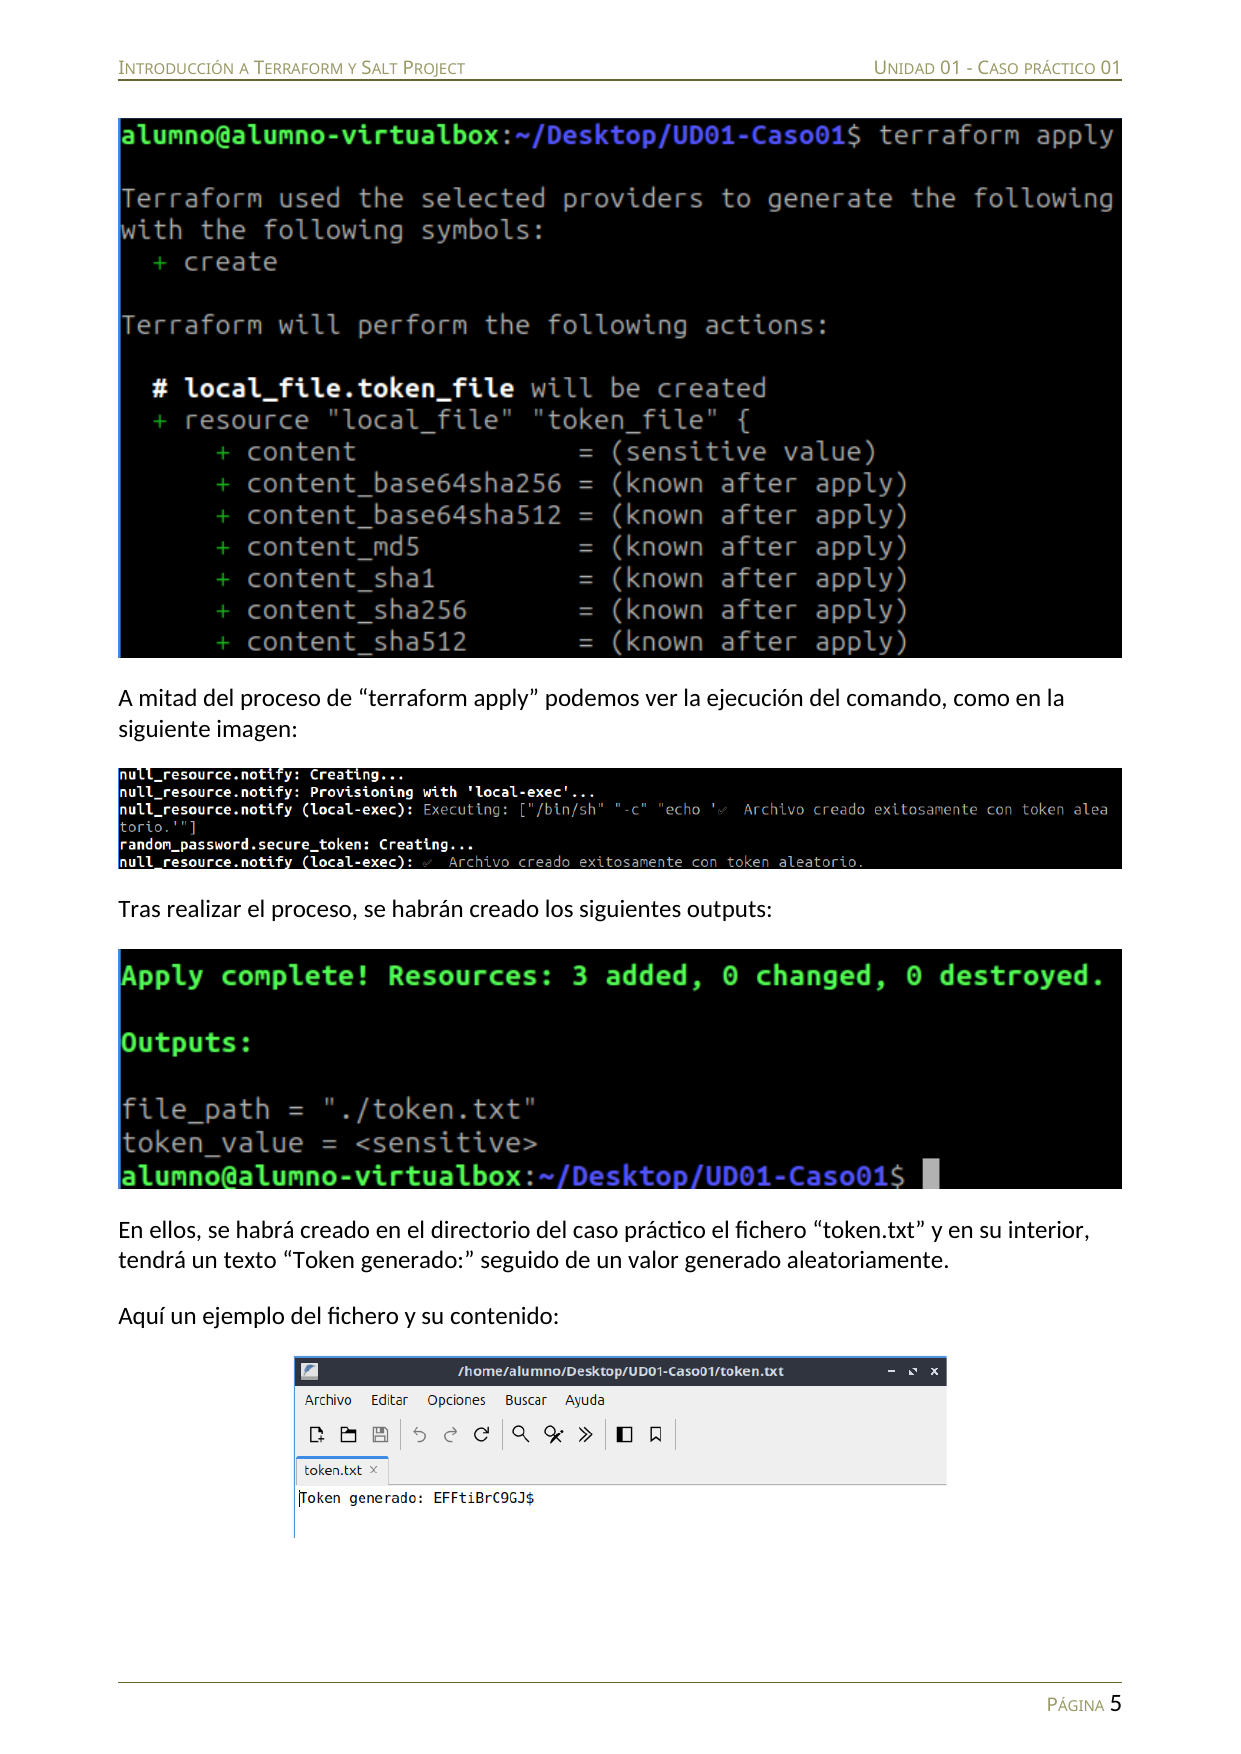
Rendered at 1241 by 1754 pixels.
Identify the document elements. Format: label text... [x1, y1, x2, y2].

picture [118, 118, 1122, 658]
text En ellos, se habrá creado en el directorio del caso práctico el fichero “token.txt” y en su interior, tendrá un texto “Token generado:” seguido de un valor generado aleatoriamente. [118, 1214, 1122, 1275]
text Tras realizar el proceso, se habrán creado los siguientes outputs: [118, 894, 1122, 924]
picture [118, 949, 1122, 1189]
text Aquí un ejemplo del fichero y su contenido: [118, 1300, 1122, 1330]
text A mitad del proceso de “terraform apply” podemos ver la ejecución del comando, como en la siguiente imagen: [118, 683, 1122, 744]
picture [293, 1355, 947, 1538]
picture [118, 768, 1122, 869]
